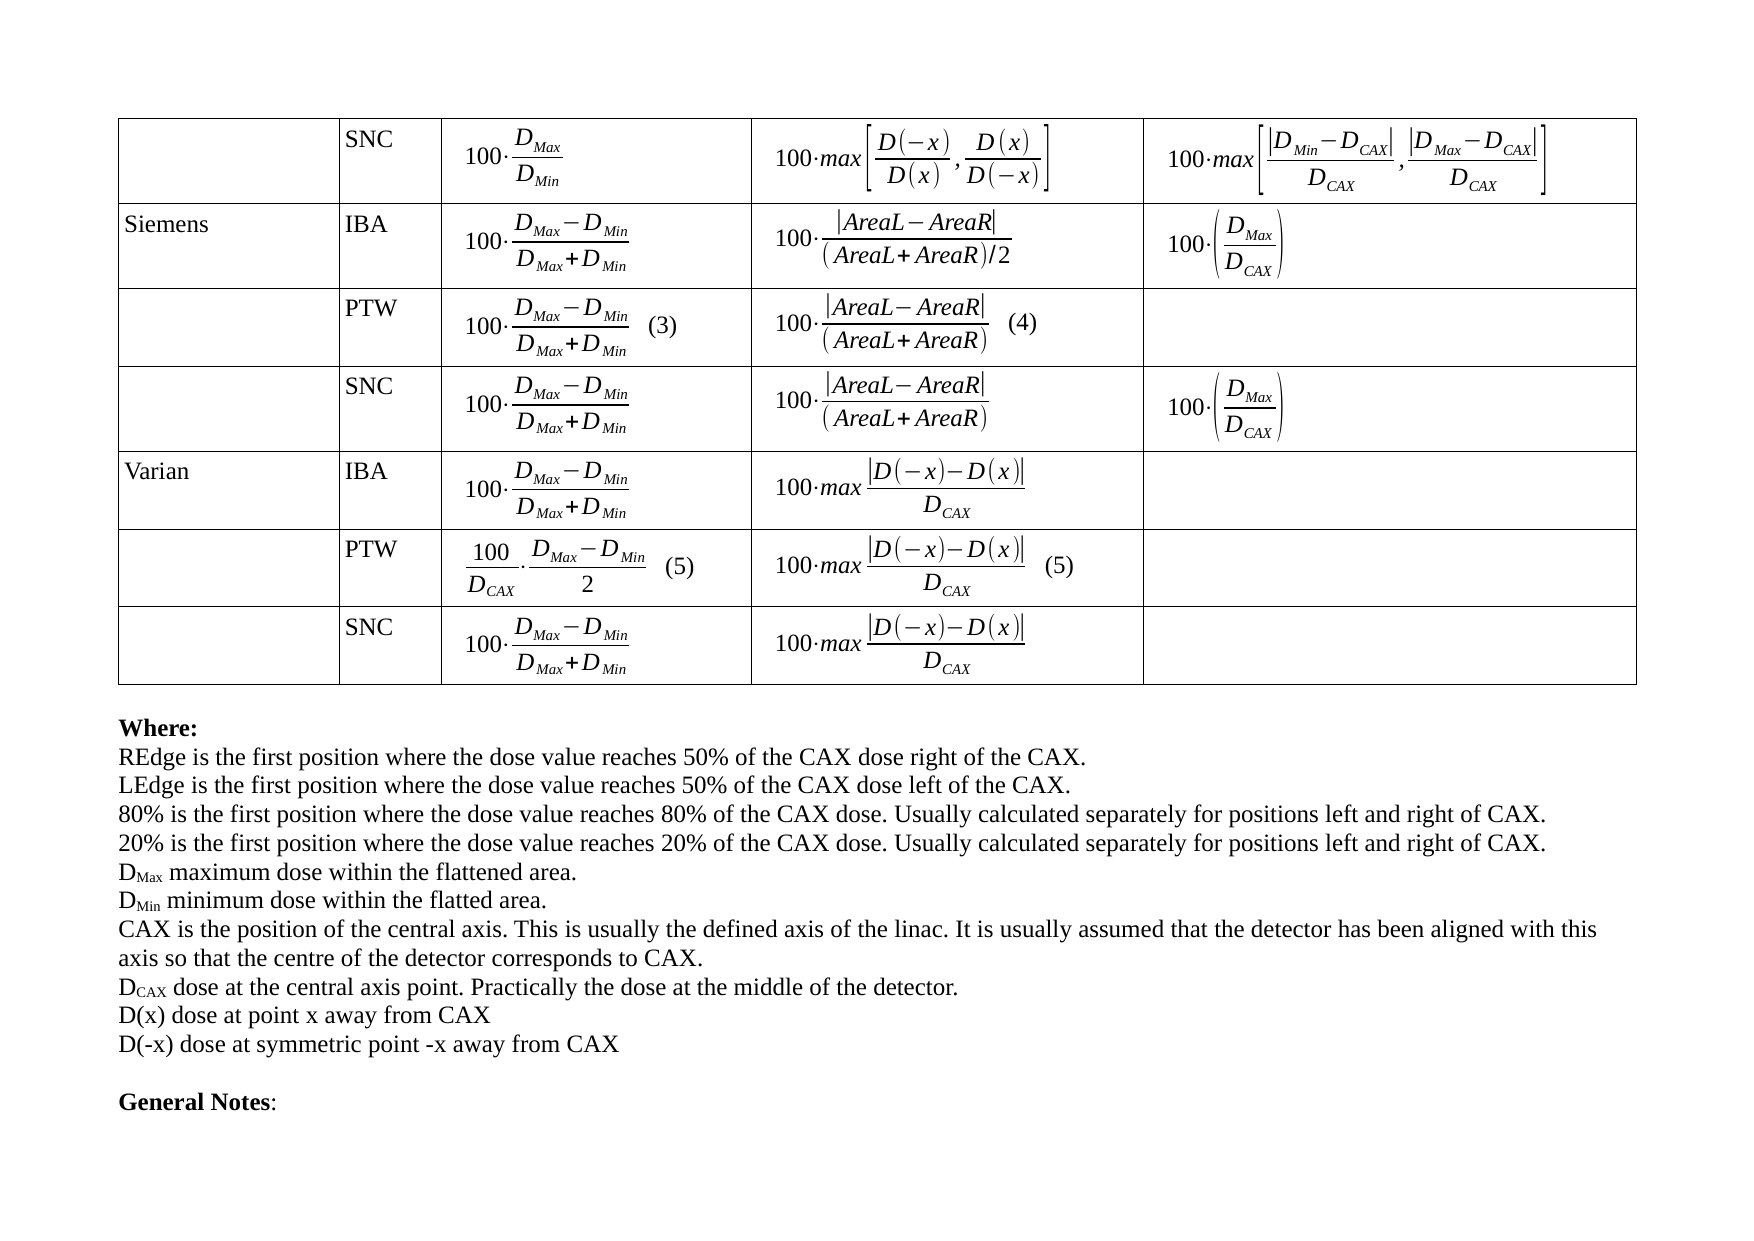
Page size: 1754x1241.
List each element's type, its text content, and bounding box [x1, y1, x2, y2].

table_cell Siemens [119, 204, 339, 288]
table_cell (5) [752, 530, 1143, 606]
text General Notes: [118, 1087, 1636, 1116]
table_cell [442, 367, 751, 451]
table_cell [752, 452, 1143, 528]
table_cell [119, 367, 339, 451]
table_cell (4) [752, 289, 1143, 366]
text 80% is the first position where the dose value reaches 80% of the CAX dose. Usually calculated separately for positions left and right of CAX. [118, 799, 1636, 828]
table_cell (5) [442, 530, 751, 606]
text LEdge is the first position where the dose value reaches 50% of the CAX dose left of the CAX. [118, 771, 1636, 799]
text REdge is the first position where the dose value reaches 50% of the CAX dose right of the CAX. [118, 742, 1636, 771]
table_cell [119, 530, 339, 606]
table_cell SNC [340, 367, 441, 451]
table_cell [442, 452, 751, 528]
table_cell [1144, 119, 1636, 203]
table_cell Varian [119, 452, 339, 528]
table_cell [1144, 367, 1636, 451]
table_cell [442, 119, 751, 203]
table_cell IBA [340, 204, 441, 288]
table_cell IBA [340, 452, 441, 528]
text Where: [118, 713, 1636, 742]
table_cell PTW [340, 289, 441, 366]
table_cell [119, 289, 339, 366]
table_cell [1144, 530, 1636, 606]
text CAX is the position of the central axis. This is usually the defined axis of the linac. It is usually assumed that the detector has been aligned with this axis so that the centre of the detector corresponds to CAX. [118, 914, 1636, 972]
table_cell [1144, 204, 1636, 288]
table_cell [119, 607, 339, 684]
table_cell [752, 367, 1143, 451]
table_cell (3) [442, 289, 751, 366]
table_cell [1144, 289, 1636, 366]
text 20% is the first position where the dose value reaches 20% of the CAX dose. Usually calculated separately for positions left and right of CAX. [118, 828, 1636, 857]
text DMin minimum dose within the flatted area. [118, 886, 1636, 914]
text D(-x) dose at symmetric point -x away from CAX [118, 1029, 1636, 1058]
table_cell [752, 607, 1143, 684]
table_cell [752, 204, 1143, 288]
table_cell [119, 119, 339, 203]
text DMax maximum dose within the flattened area. [118, 857, 1636, 886]
table_cell SNC [340, 119, 441, 203]
table_cell [442, 607, 751, 684]
text D(x) dose at point x away from CAX [118, 1001, 1636, 1029]
table_cell [1144, 607, 1636, 684]
table_cell [1144, 452, 1636, 528]
text DCAX dose at the central axis point. Practically the dose at the middle of the detector. [118, 972, 1636, 1001]
table_cell [752, 119, 1143, 203]
table_cell PTW [340, 530, 441, 606]
table_cell SNC [340, 607, 441, 684]
table_cell [442, 204, 751, 288]
